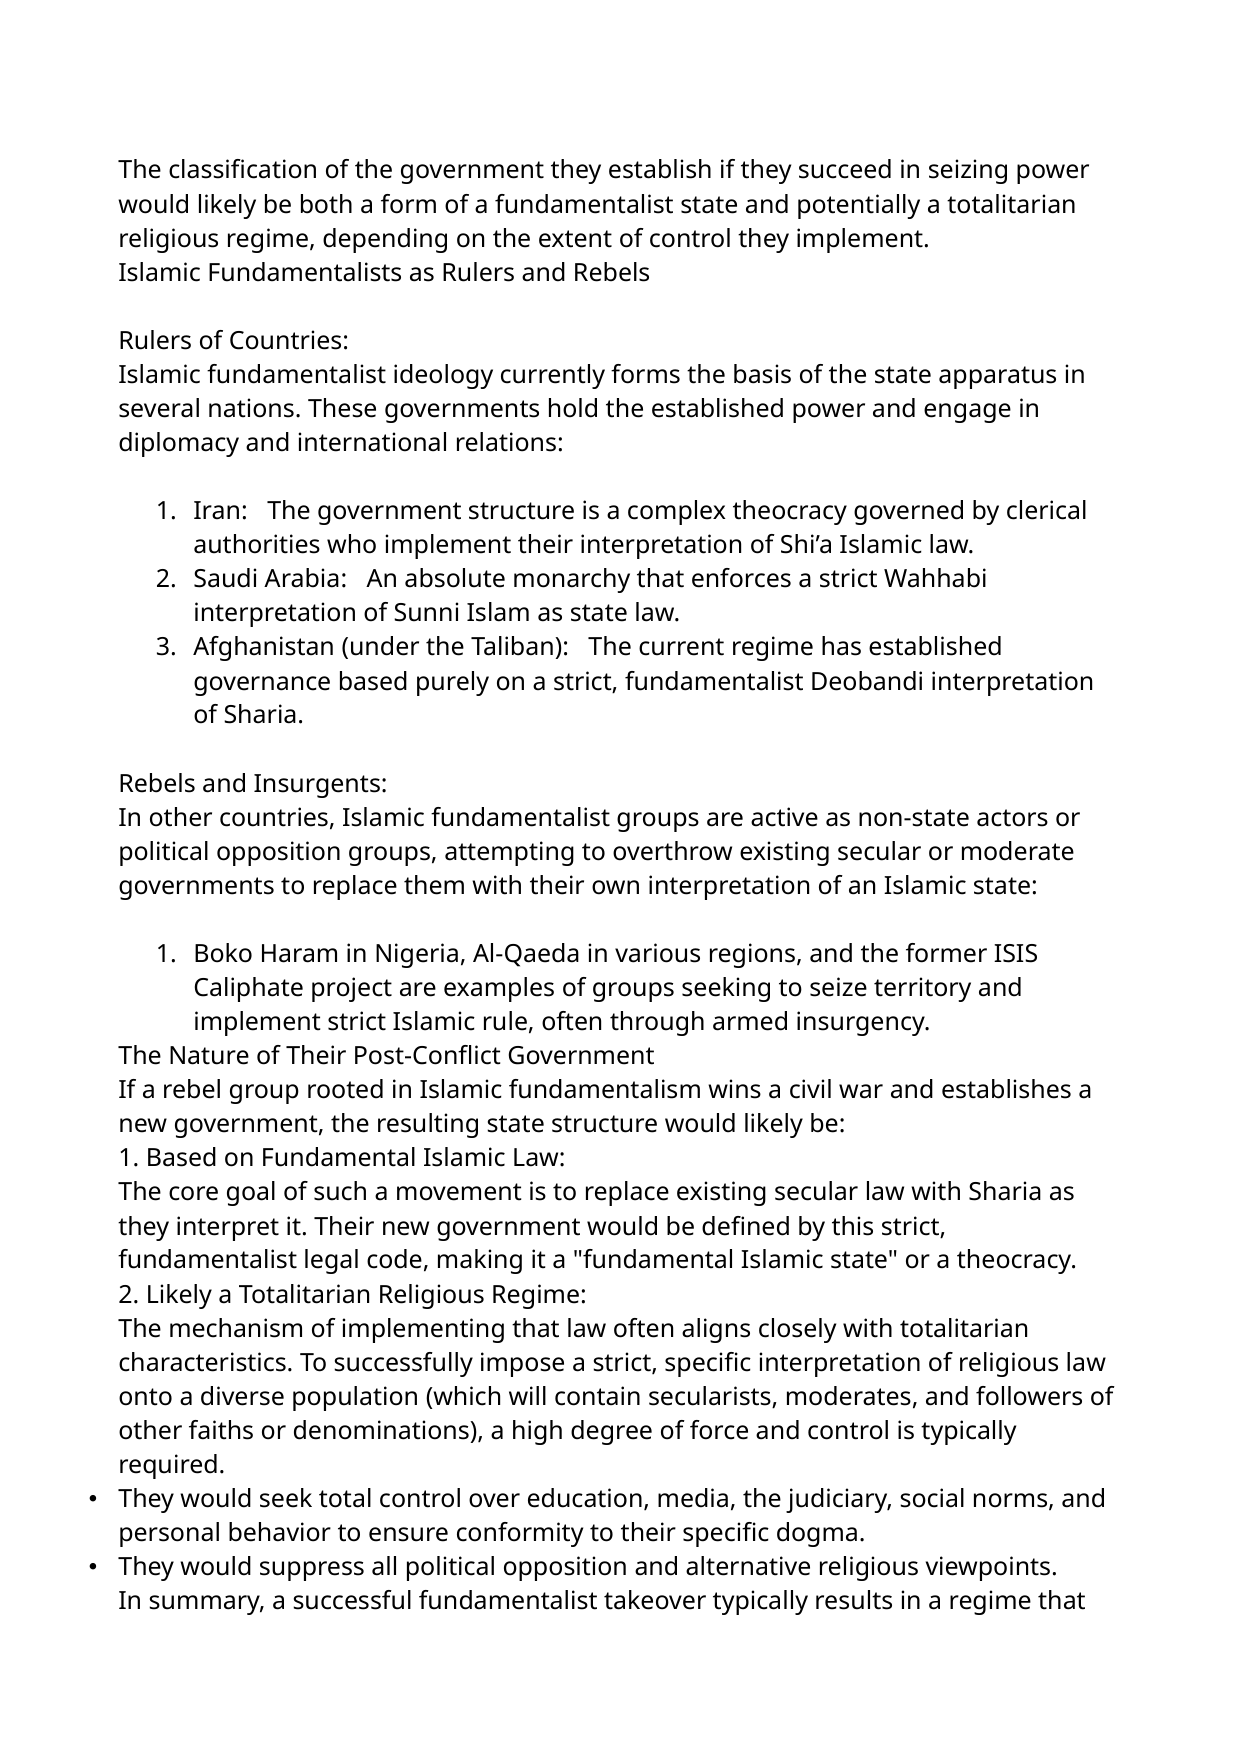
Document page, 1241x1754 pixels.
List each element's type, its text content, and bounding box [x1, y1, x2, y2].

text 2. Likely a Totalitarian Religious Regime: [118, 1276, 1122, 1310]
text If a rebel group rooted in Islamic fundamentalism wins a civil war and establishes a new government, the resulting state structure would likely be: [118, 1072, 1122, 1140]
text Rulers of Countries: [118, 322, 1122, 357]
text Islamic Fundamentalists as Rulers and Rebels [118, 254, 1122, 288]
list Afghanistan (under the Taliban): The current regime has established governance based purely on a strict, fundamentalist Deobandi interpretation of Sharia. [156, 629, 1122, 731]
list They would seek total control over education, media, the judiciary, social norms, and personal behavior to ensure conformity to their specific dogma. [118, 1481, 1122, 1549]
text The mechanism of implementing that law often aligns closely with totalitarian characteristics. To successfully impose a strict, specific interpretation of religious law onto a diverse population (which will contain secularists, moderates, and followers of other faiths or denominations), a high degree of force and control is typically required. [118, 1310, 1122, 1481]
list Boko Haram in Nigeria, Al-Qaeda in various regions, and the former ISIS Caliphate project are examples of groups seeking to seize territory and implement strict Islamic rule, often through armed insurgency. [156, 936, 1122, 1038]
text The classification of the government they establish if they succeed in seizing power would likely be both a form of a fundamentalist state and potentially a totalitarian religious regime, depending on the extent of control they implement. [118, 152, 1122, 254]
text Islamic fundamentalist ideology currently forms the basis of the state apparatus in several nations. These governments hold the established power and engage in diplomacy and international relations: [118, 357, 1122, 459]
text 1. Based on Fundamental Islamic Law: [118, 1140, 1122, 1174]
text In other countries, Islamic fundamentalist groups are active as non-state actors or political opposition groups, attempting to overthrow existing secular or moderate governments to replace them with their own interpretation of an Islamic state: [118, 799, 1122, 902]
text The Nature of Their Post-Conflict Government [118, 1038, 1122, 1072]
list Iran: The government structure is a complex theocracy governed by clerical authorities who implement their interpretation of Shi’a Islamic law. [156, 493, 1122, 561]
list Saudi Arabia: An absolute monarchy that enforces a strict Wahhabi interpretation of Sunni Islam as state law. [156, 561, 1122, 629]
list They would suppress all political opposition and alternative religious viewpoints. [118, 1549, 1122, 1583]
text The core goal of such a movement is to replace existing secular law with Sharia as they interpret it. Their new government would be defined by this strict, fundamentalist legal code, making it a "fundamental Islamic state" or a theocracy. [118, 1174, 1122, 1276]
text Rebels and Insurgents: [118, 765, 1122, 799]
text In summary, a successful fundamentalist takeover typically results in a regime that [118, 1583, 1122, 1617]
